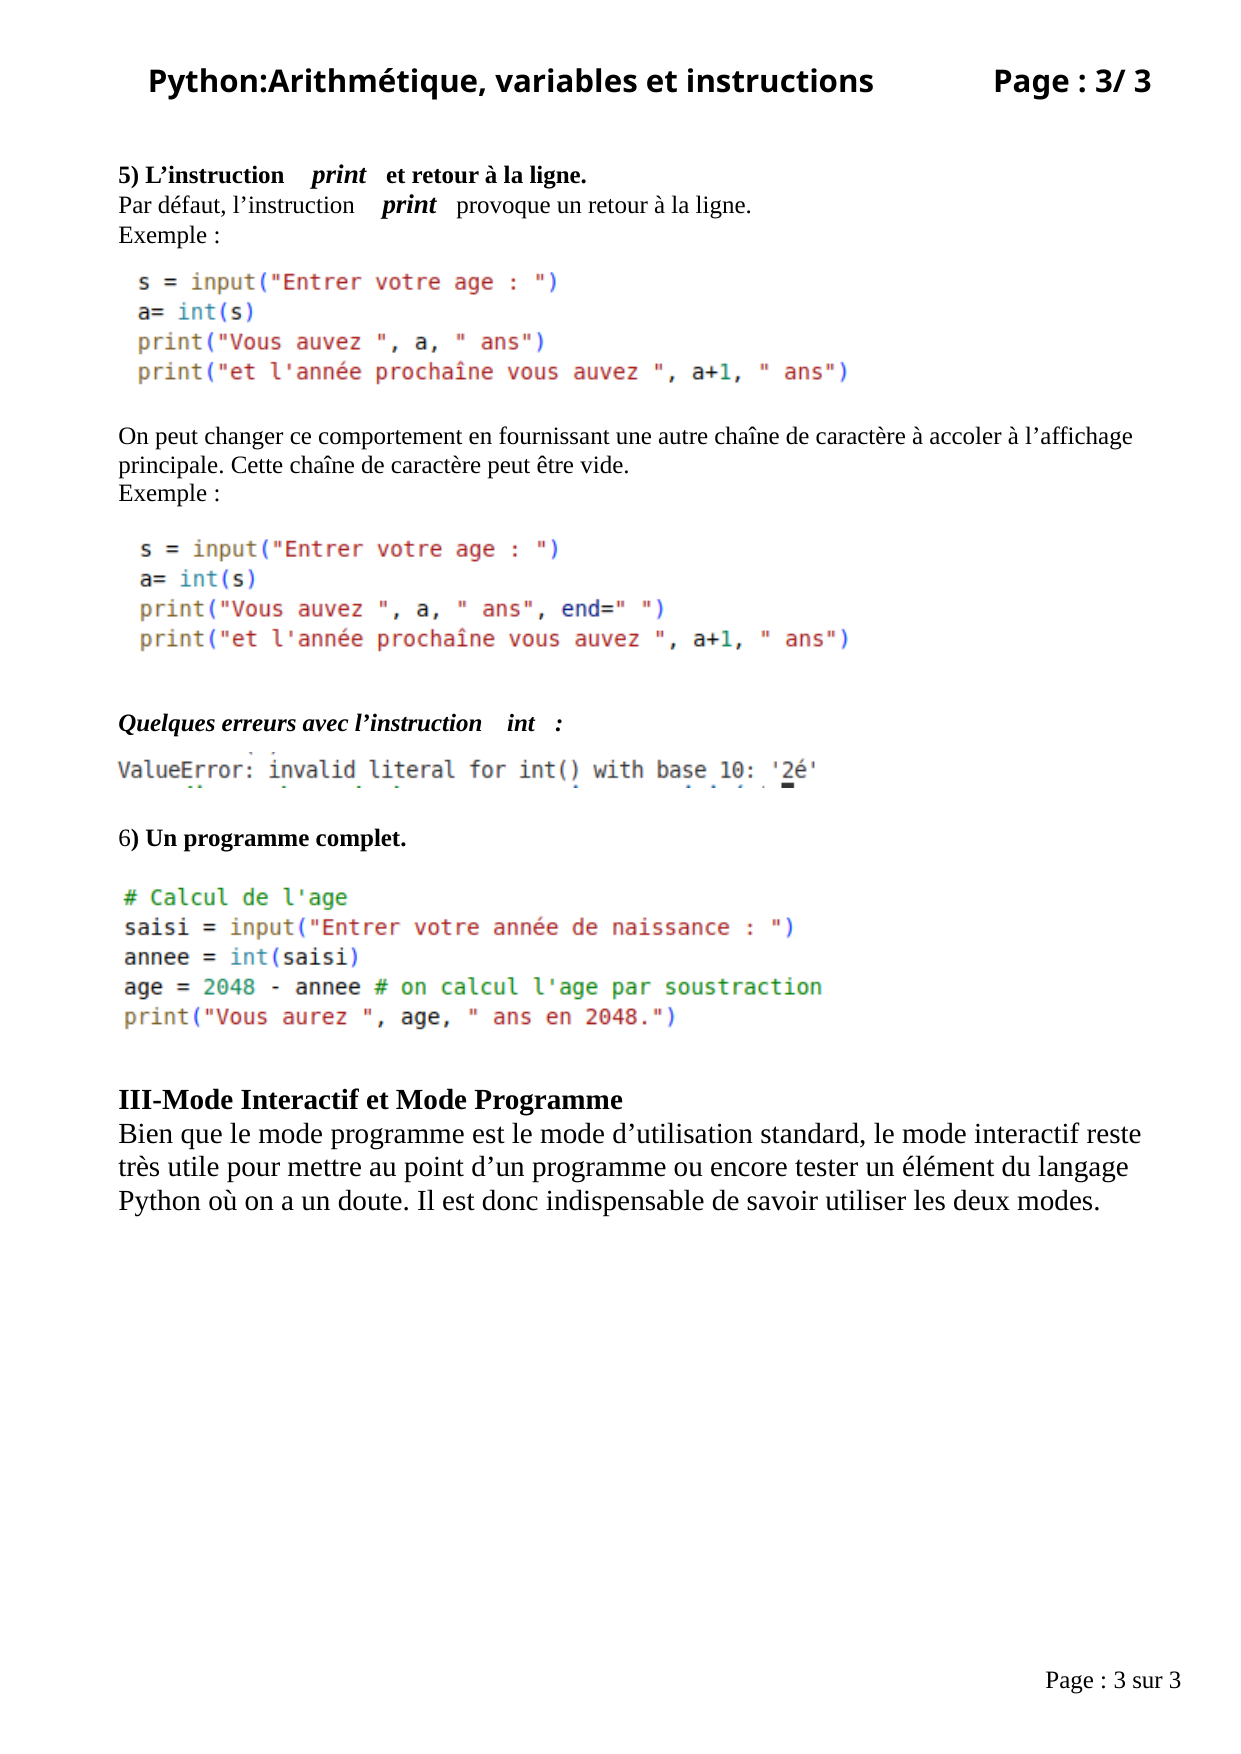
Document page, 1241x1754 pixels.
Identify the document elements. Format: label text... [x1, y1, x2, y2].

picture [121, 528, 862, 664]
text Quelques erreurs avec l’instruction : [118, 708, 1181, 737]
text Bien que le mode programme est le mode d’utilisation standard, le mode interactif reste très utile pour mettre au point d’un programme ou encore tester un élément du langage Python où on a un doute. Il est donc indispensable de savoir utiliser les deux modes. [118, 1116, 1181, 1216]
text Par défaut, l’instruction provoque un retour à la ligne. [118, 190, 1181, 220]
text III-Mode Interactif et Mode Programme [118, 1082, 1181, 1116]
text Exemple : [118, 478, 1181, 507]
picture [119, 260, 861, 397]
picture [110, 874, 856, 1045]
text 5) L’instruction et retour à la ligne. [118, 160, 1181, 190]
picture [110, 752, 835, 788]
text Exemple : [118, 220, 1181, 248]
text On peut changer ce comportement en fournissant une autre chaîne de caractère à accoler à l’affichage principale. Cette chaîne de caractère peut être vide. [118, 421, 1181, 478]
text 6) Un programme complet. [118, 823, 1181, 852]
